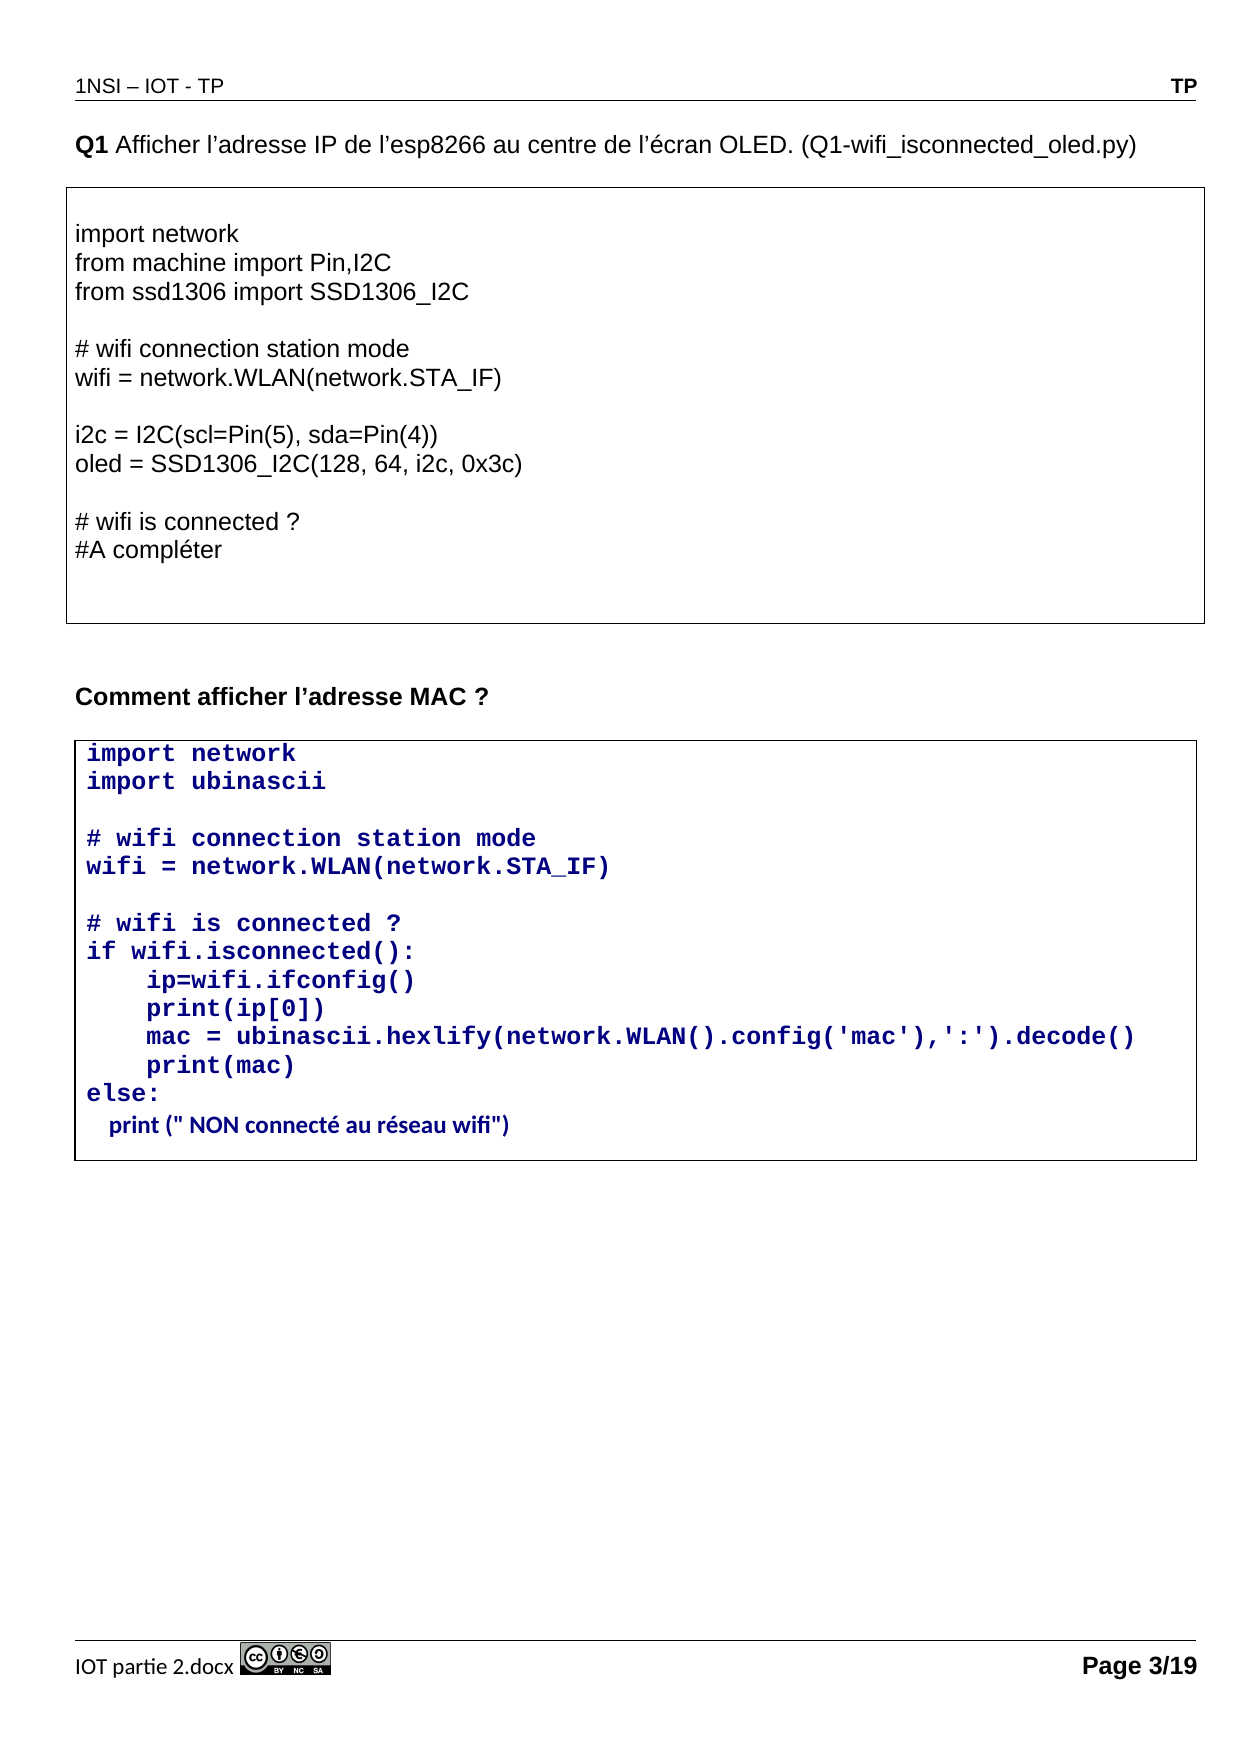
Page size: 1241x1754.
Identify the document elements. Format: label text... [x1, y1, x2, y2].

text from machine import Pin,I2C [75, 248, 1196, 276]
text #A compléter [75, 535, 1196, 564]
text # wifi connection station mode [75, 334, 1196, 363]
text # wifi is connected ? [75, 506, 1196, 535]
text Q1 Afficher l’adresse IP de l’esp8266 au centre de l’écran OLED. (Q1-wifi_isconnected_oled.py) [75, 129, 1196, 158]
text wifi = network.WLAN(network.STA_IF) [75, 363, 1196, 391]
text i2c = I2C(scl=Pin(5), sda=Pin(4)) [75, 420, 1196, 449]
text oled = SSD1306_I2C(128, 64, i2c, 0x3c) [75, 449, 1196, 478]
text Comment afficher l’adresse MAC ? [75, 682, 1196, 711]
text import network [75, 219, 1196, 248]
picture [240, 1642, 331, 1675]
table_header import network import ubinascii # wifi connection station mode wifi = network.WLAN(network.STA_IF) # wifi is connected ? if wifi.isconnected(): ip=wifi.ifconfig() print(ip[0]) mac = ubinascii.hexlify(network.WLAN().config('mac'),':').decode() print(mac) else: print (" NON connecté au réseau wifi") [76, 741, 1196, 1160]
text from ssd1306 import SSD1306_I2C [75, 276, 1196, 305]
